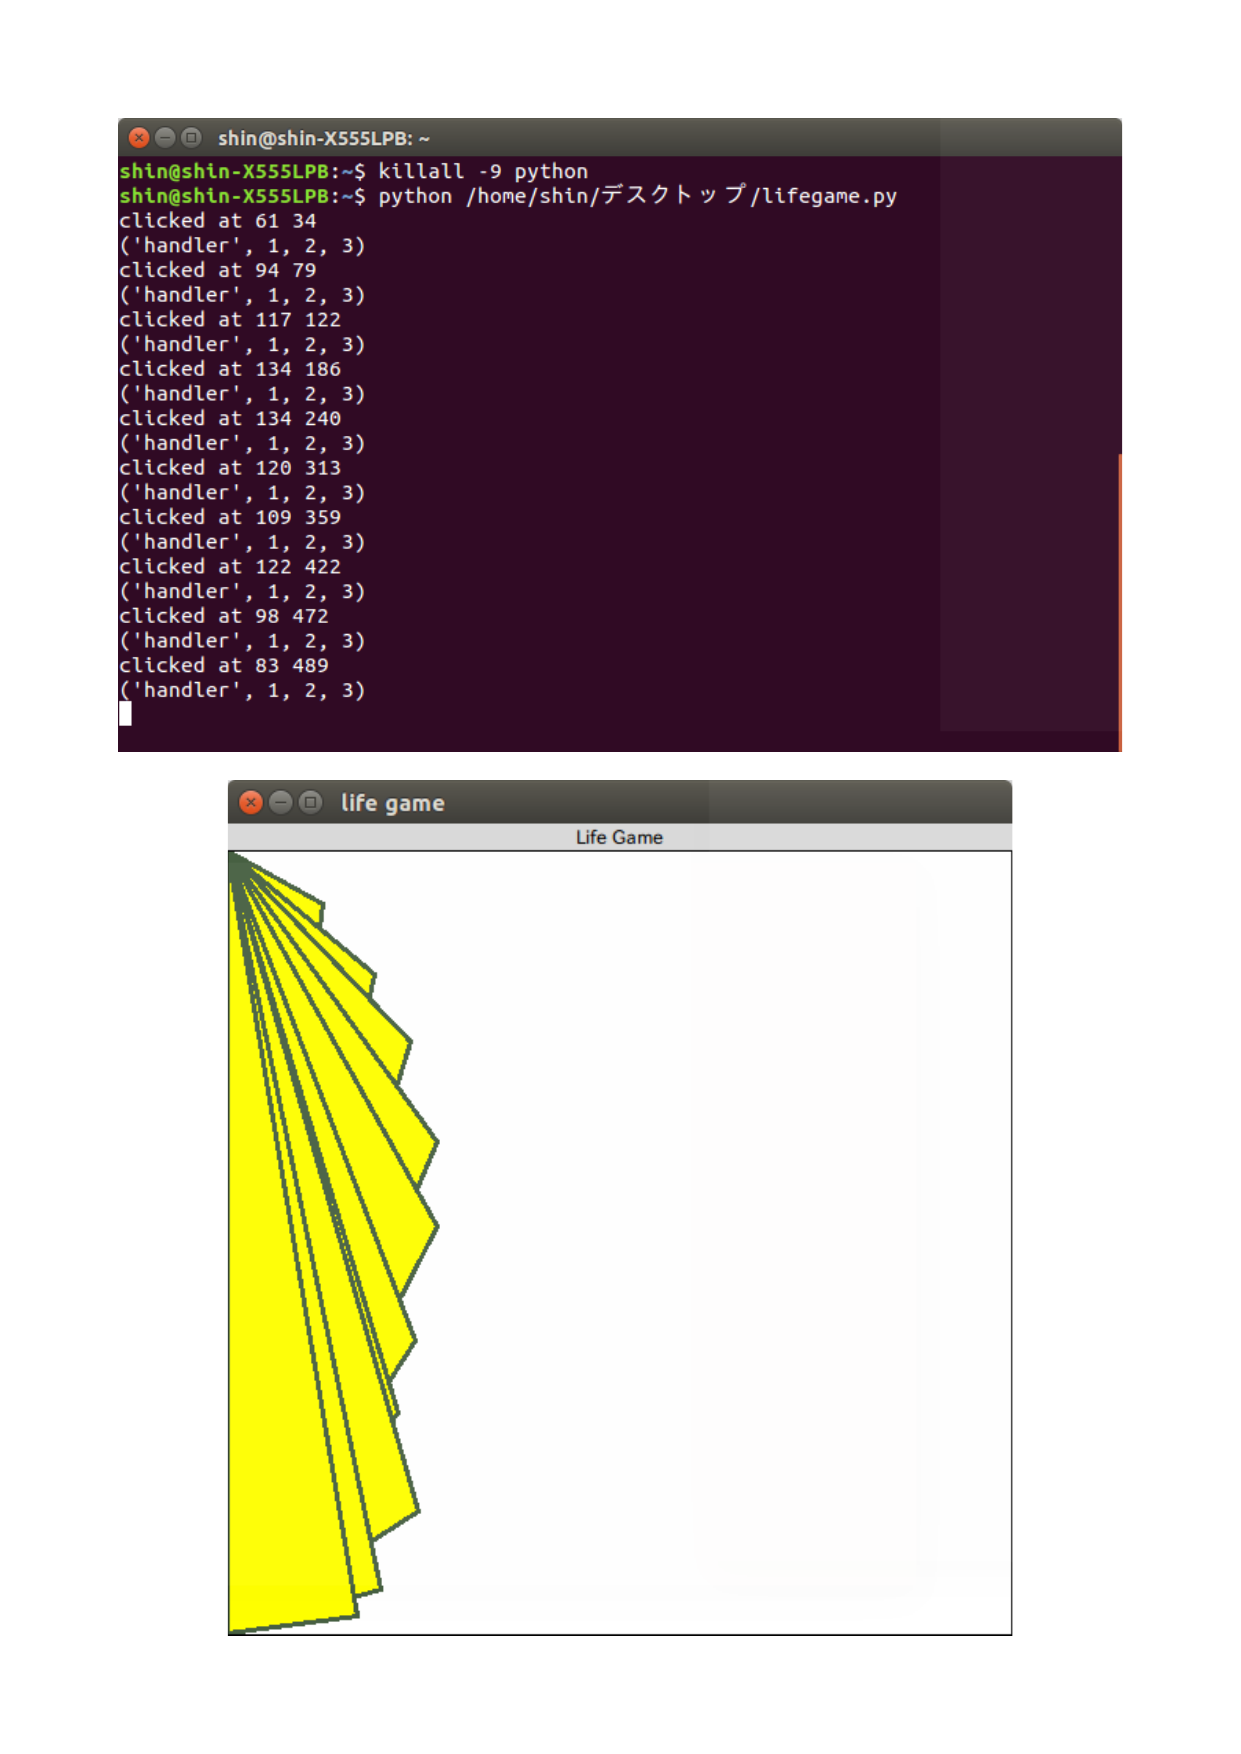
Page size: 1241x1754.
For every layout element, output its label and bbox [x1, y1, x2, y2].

picture [118, 118, 1123, 752]
picture [227, 780, 1013, 1636]
